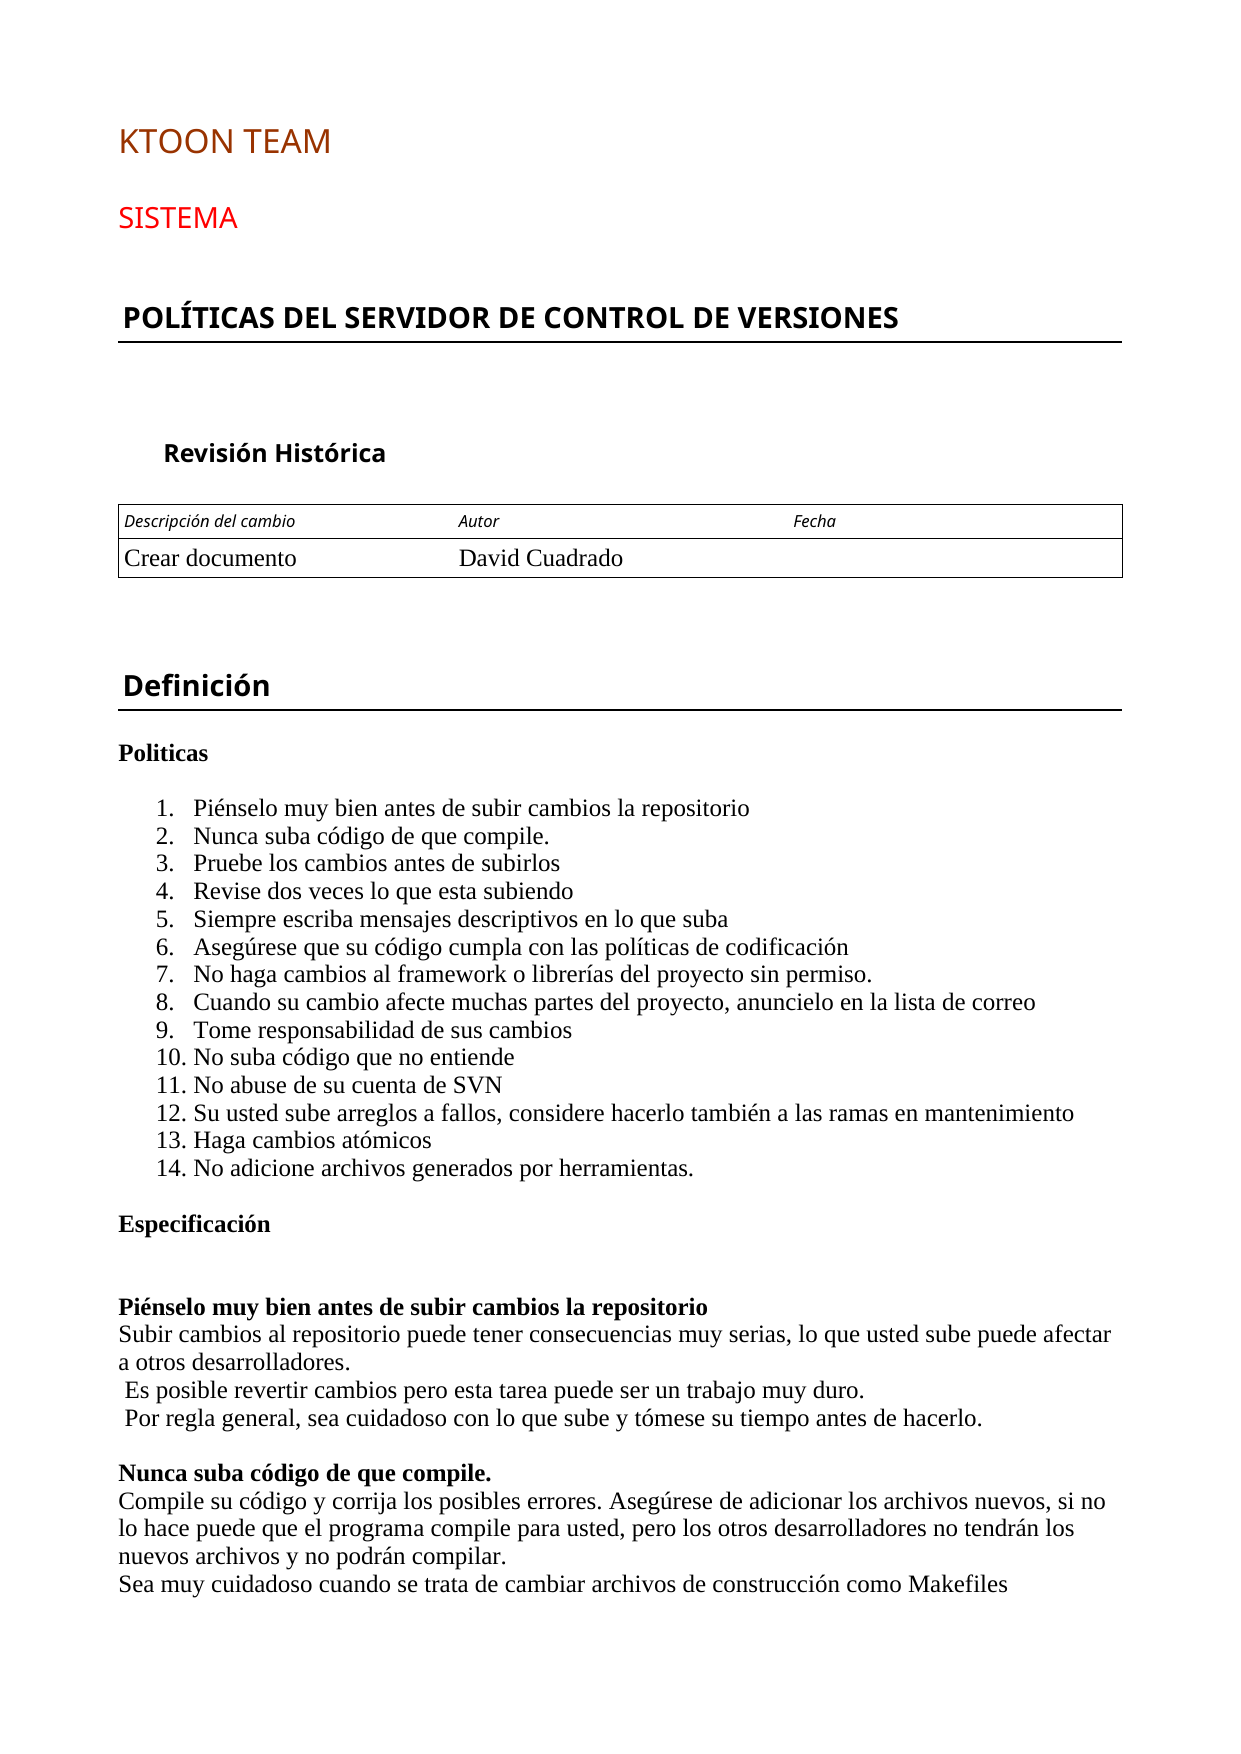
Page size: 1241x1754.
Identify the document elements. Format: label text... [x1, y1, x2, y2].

text Sea muy cuidadoso cuando se trata de cambiar archivos de construcción como Makefiles [118, 1570, 1122, 1598]
text Definición [118, 660, 1122, 709]
table_header Autor [453, 505, 787, 538]
text Es posible revertir cambios pero esta tarea puede ser un trabajo muy duro. [118, 1376, 1122, 1404]
list Su usted sube arreglos a fallos, considere hacerlo también a las ramas en mantenimiento [156, 1099, 1122, 1127]
list Piénselo muy bien antes de subir cambios la repositorio [156, 794, 1122, 822]
table_cell Crear documento [119, 539, 453, 577]
table_cell [787, 539, 1122, 577]
text Compile su código y corrija los posibles errores. Asegúrese de adicionar los archivos nuevos, si no lo hace puede que el programa compile para usted, pero los otros desarrolladores no tendrán los nuevos archivos y no podrán compilar. [118, 1487, 1122, 1570]
list Cuando su cambio afecte muchas partes del proyecto, anuncielo en la lista de correo [156, 988, 1122, 1016]
text Piénselo muy bien antes de subir cambios la repositorio [118, 1293, 1122, 1321]
text Por regla general, sea cuidadoso con lo que sube y tómese su tiempo antes de hacerlo. [118, 1404, 1122, 1431]
list Asegúrese que su código cumpla con las políticas de codificación [156, 933, 1122, 960]
list Tome responsabilidad de sus cambios [156, 1016, 1122, 1043]
list No abuse de su cuenta de SVN [156, 1071, 1122, 1099]
list Siempre escriba mensajes descriptivos en lo que suba [156, 905, 1122, 933]
table_header Descripción del cambio [119, 505, 453, 538]
text SISTEMA [118, 198, 1122, 237]
text Especificación [118, 1210, 1122, 1237]
list Revise dos veces lo que esta subiendo [156, 877, 1122, 905]
subtitle Revisión Histórica [118, 436, 1122, 470]
text KTOON TEAM [118, 118, 1122, 163]
table_header Fecha [787, 505, 1122, 538]
list No adicione archivos generados por herramientas. [156, 1154, 1122, 1182]
table_cell David Cuadrado [453, 539, 787, 577]
text POLÍTICAS DEL SERVIDOR DE CONTROL DE VERSIONES [118, 293, 1122, 341]
list Nunca suba código de que compile. [156, 822, 1122, 849]
text Politicas [118, 739, 1122, 766]
list No haga cambios al framework o librerías del proyecto sin permiso. [156, 960, 1122, 988]
text Nunca suba código de que compile. [118, 1459, 1122, 1487]
list Haga cambios atómicos [156, 1127, 1122, 1154]
list No suba código que no entiende [156, 1043, 1122, 1071]
list Pruebe los cambios antes de subirlos [156, 849, 1122, 877]
text Subir cambios al repositorio puede tener consecuencias muy serias, lo que usted sube puede afectar a otros desarrolladores. [118, 1321, 1122, 1376]
